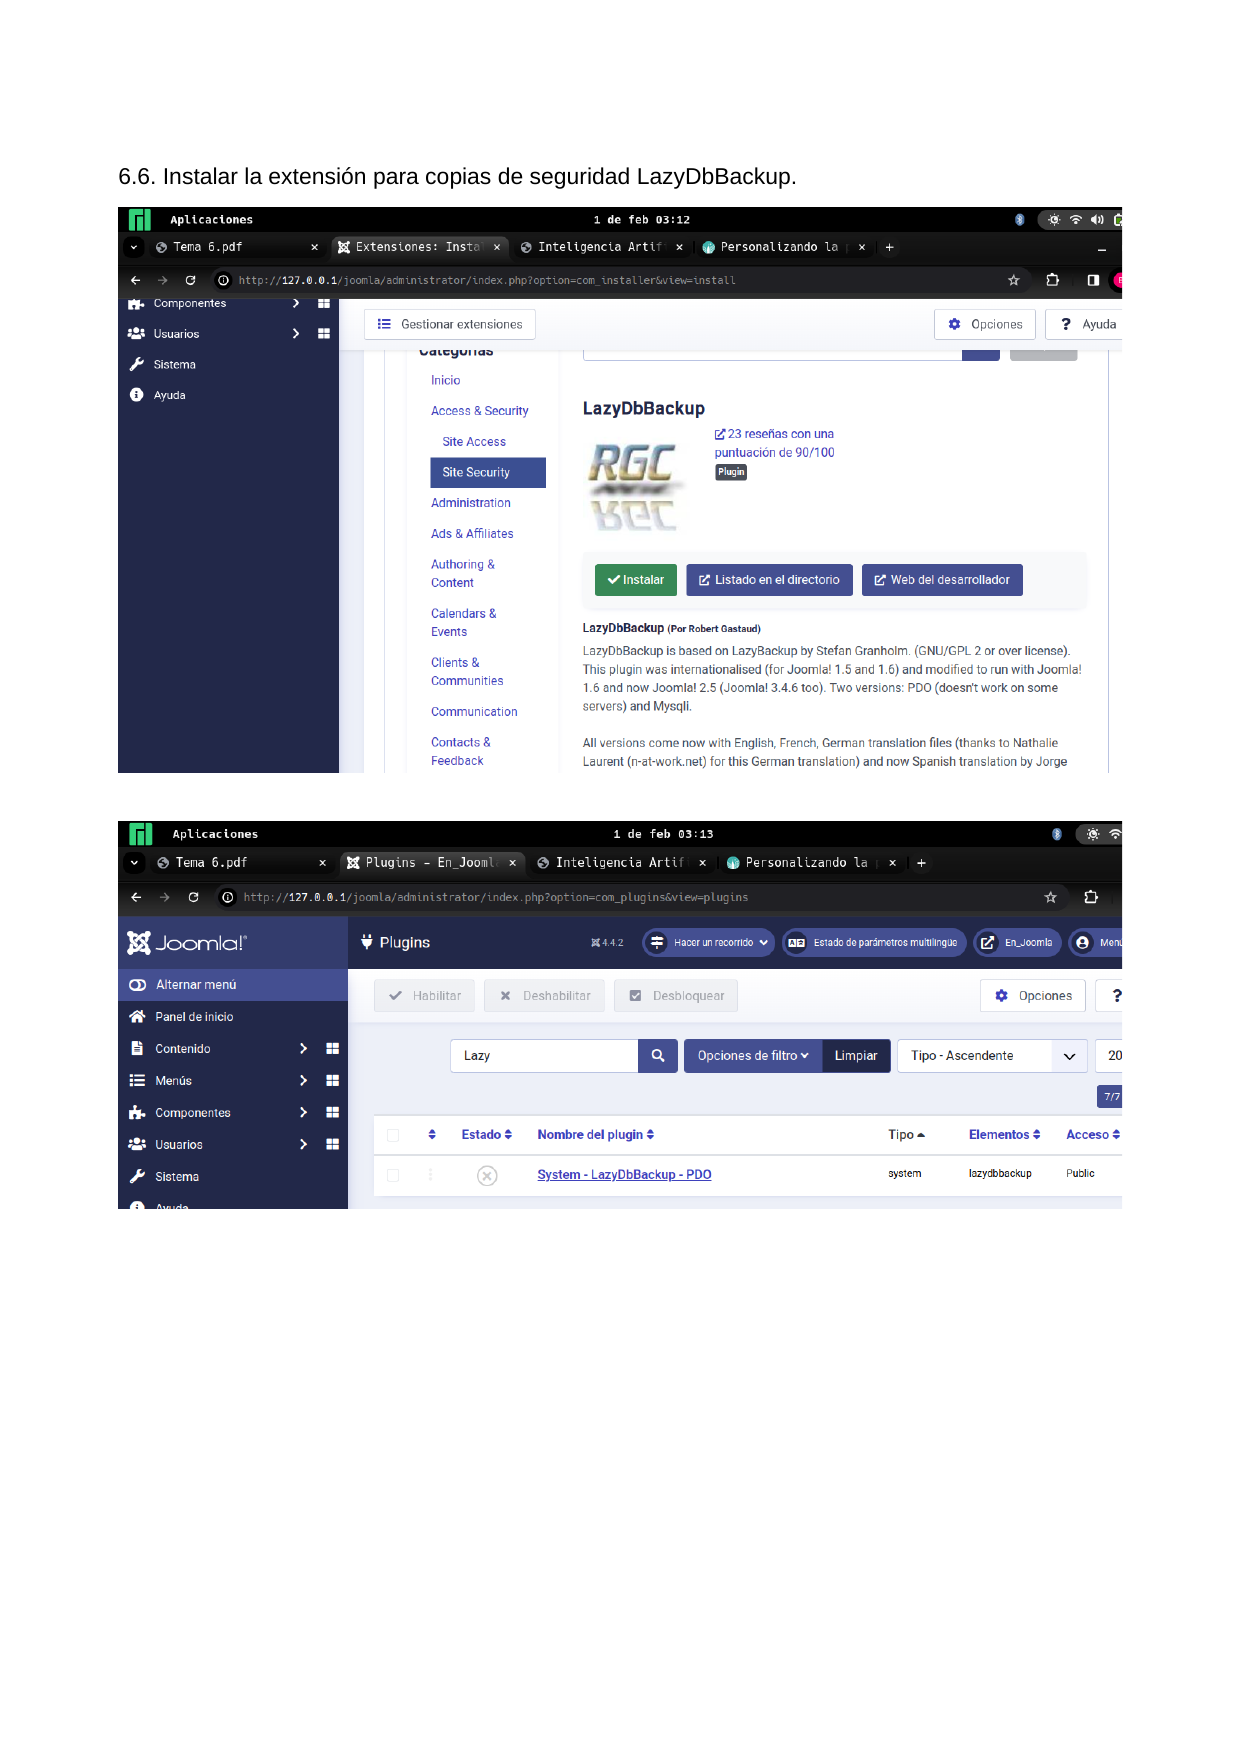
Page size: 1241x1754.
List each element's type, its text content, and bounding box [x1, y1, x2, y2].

list Instalar la extensión para copias de seguridad LazyDbBackup. [118, 163, 1122, 189]
picture [118, 207, 1123, 773]
picture [118, 821, 1123, 1209]
